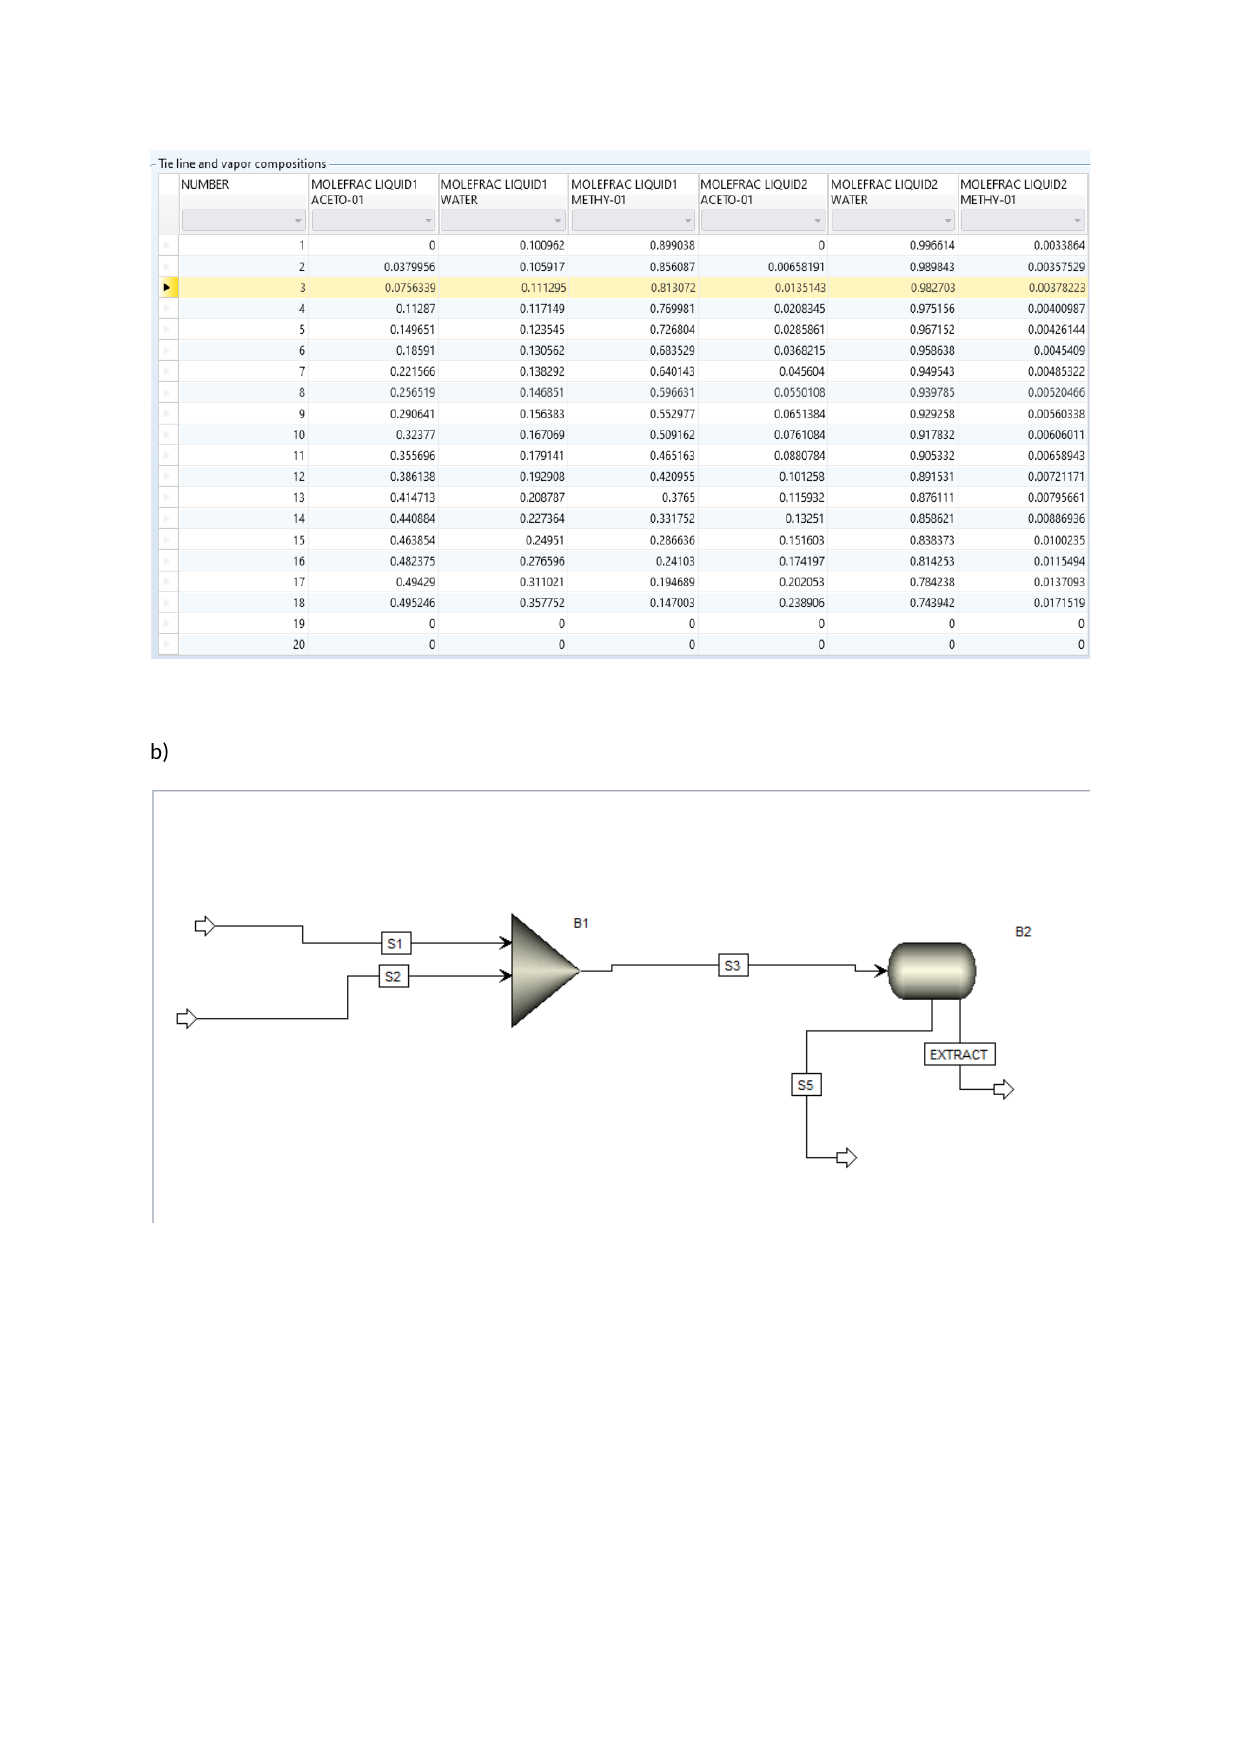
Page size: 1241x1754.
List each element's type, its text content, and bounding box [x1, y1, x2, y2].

text b) [150, 737, 1090, 765]
picture [150, 790, 1091, 1223]
picture [150, 150, 1091, 659]
